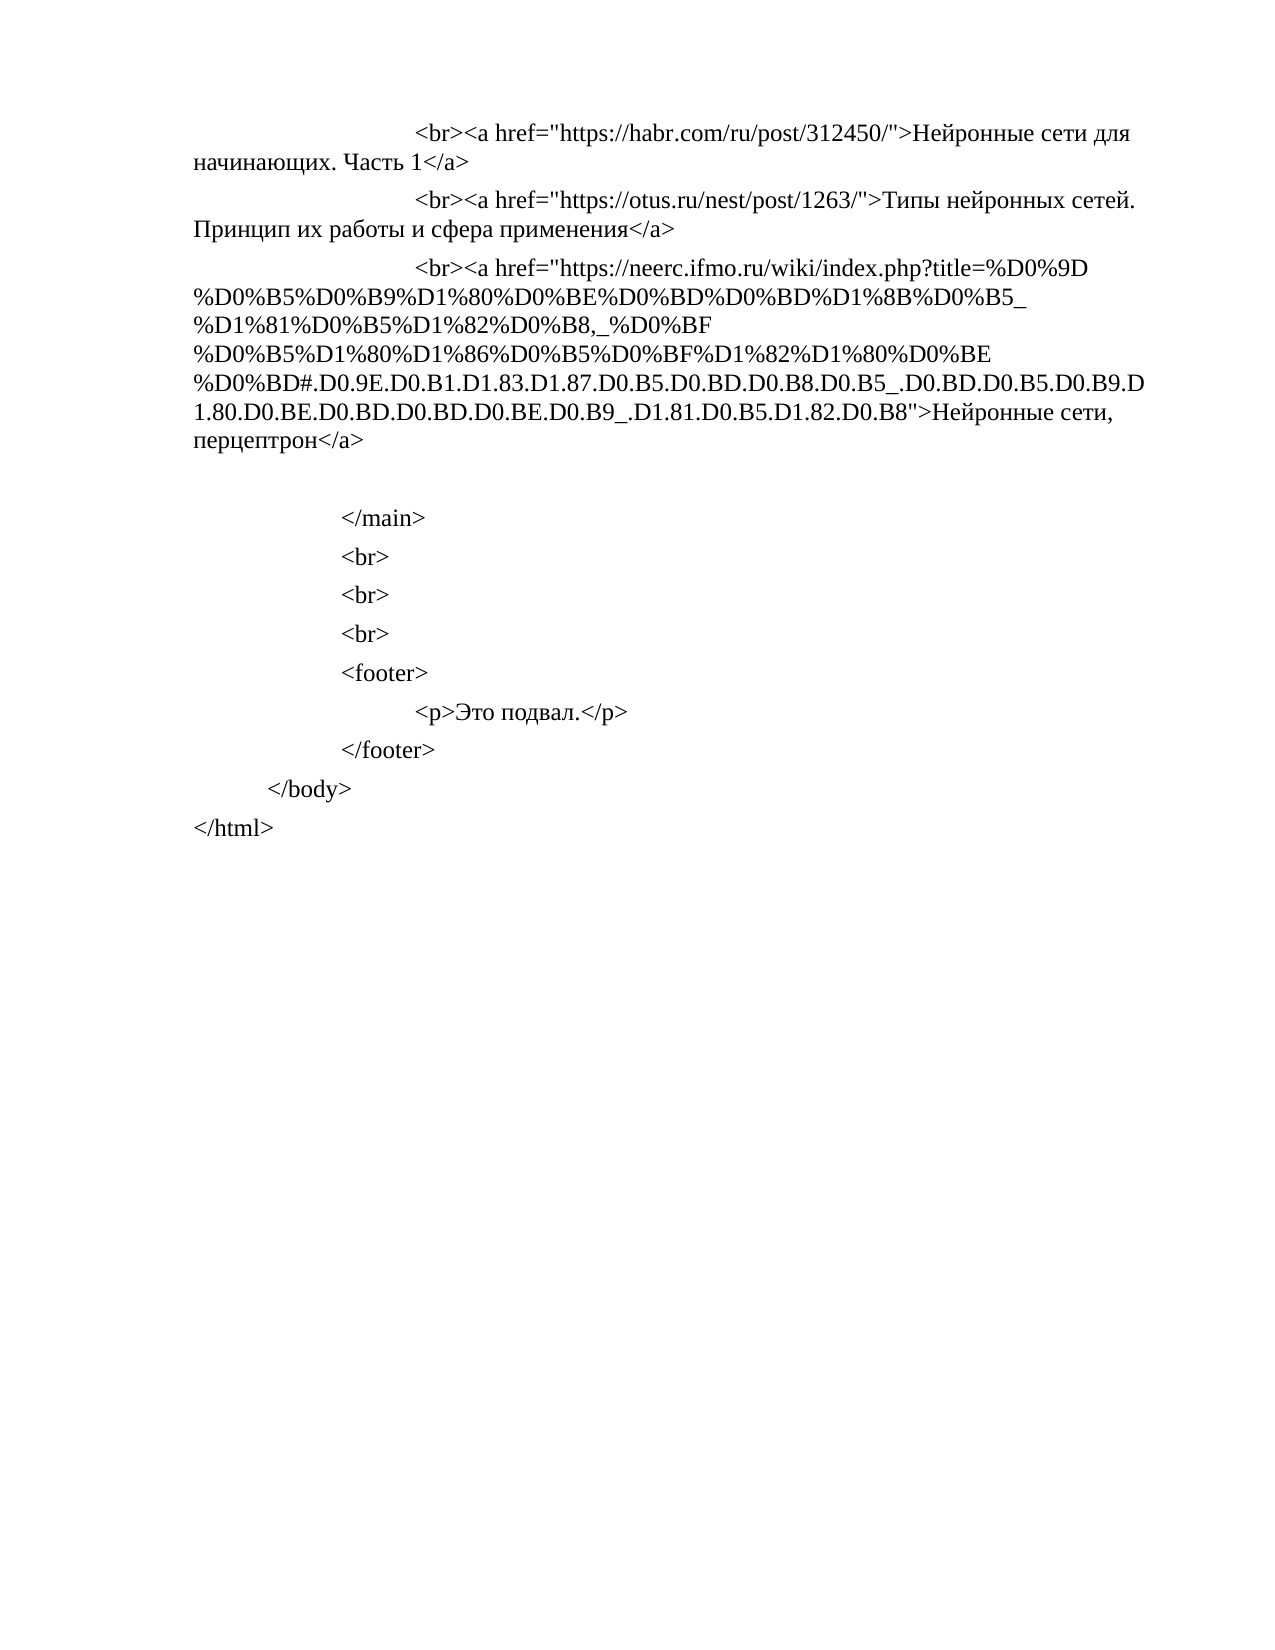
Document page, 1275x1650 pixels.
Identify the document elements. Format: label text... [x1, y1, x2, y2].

text <br> [193, 542, 1157, 571]
text </html> [193, 813, 1157, 842]
text </body> [193, 774, 1157, 803]
text <br> [193, 619, 1157, 648]
text <br><a href="https://otus.ru/nest/post/1263/">Типы нейронных сетей. Принцип их работы и сфера применения</a> [193, 186, 1157, 243]
text </footer> [193, 736, 1157, 764]
text <p>Это подвал.</p> [193, 697, 1157, 726]
text <footer> [193, 658, 1157, 687]
text <br><a href="https://neerc.ifmo.ru/wiki/index.php?title=%D0%9D%D0%B5%D0%B9%D1%80%D0%BE%D0%BD%D0%BD%D1%8B%D0%B5_%D1%81%D0%B5%D1%82%D0%B8,_%D0%BF%D0%B5%D1%80%D1%86%D0%B5%D0%BF%D1%82%D1%80%D0%BE%D0%BD#.D0.9E.D0.B1.D1.83.D1.87.D0.B5.D0.BD.D0.B8.D0.B5_.D0.BD.D0.B5.D0.B9.D1.80.D0.BE.D0.BD.D0.BD.D0.BE.D0.B9_.D1.81.D0.B5.D1.82.D0.B8">Нейронные сети, перцептрон</a> [193, 253, 1157, 454]
text <br><a href="https://habr.com/ru/post/312450/">Нейронные сети для начинающих. Часть 1</a> [193, 118, 1157, 176]
text <br> [193, 581, 1157, 609]
text </main> [193, 503, 1157, 532]
